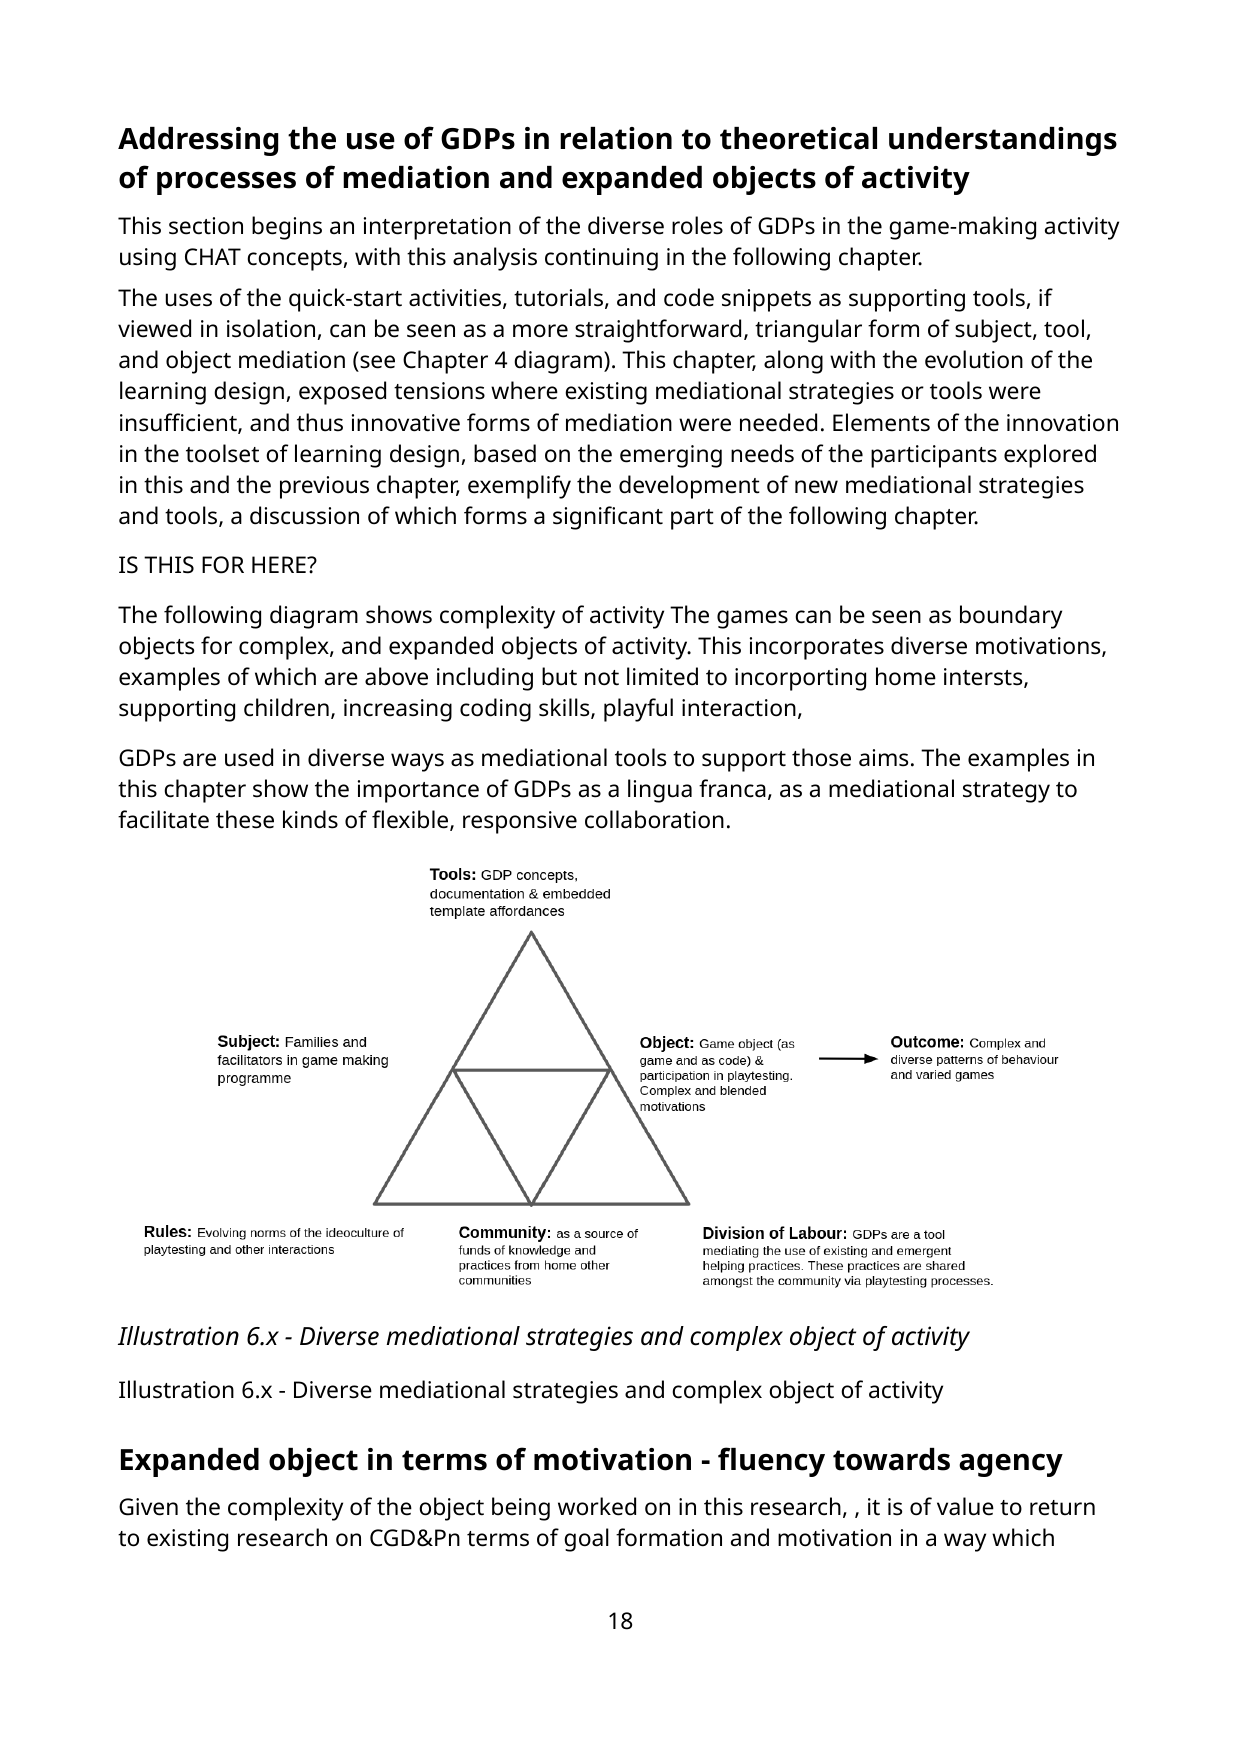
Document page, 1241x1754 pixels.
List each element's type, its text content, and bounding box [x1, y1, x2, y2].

text IS THIS FOR HERE? [118, 549, 1122, 581]
text Illustration 6.x - Diverse mediational strategies and complex object of activity [118, 1374, 1122, 1405]
text Illustration 6.x - Diverse mediational strategies and complex object of activity [118, 1318, 1122, 1352]
text The following diagram shows complexity of activity The games can be seen as boundary objects for complex, and expanded objects of activity. This incorporates diverse motivations, examples of which are above including but not limited to incorporting home intersts, supporting children, increasing coding skills, playful interaction, [118, 598, 1122, 723]
text GDPs are used in diverse ways as mediational tools to support those aims. The examples in this chapter show the importance of GDPs as a lingua franca, as a mediational strategy to facilitate these kinds of flexible, responsive collaboration. [118, 741, 1122, 835]
subtitle Addressing the use of GDPs in relation to theoretical understandings of processes of mediation and expanded objects of activity [118, 118, 1122, 197]
text The uses of the quick-start activities, tutorials, and code snippets as supporting tools, if viewed in isolation, can be seen as a more straightforward, triangular form of subject, tool, and object mediation (see Chapter 4 diagram). This chapter, along with the evolution of the learning design, exposed tensions where existing mediational strategies or tools were insufficient, and thus innovative forms of mediation were needed. Elements of the innovation in the toolset of learning design, based on the emerging needs of the participants explored in this and the previous chapter, exemplify the development of new mediational strategies and tools, a discussion of which forms a significant part of the following chapter. [118, 281, 1122, 531]
text This section begins an interpretation of the diverse roles of GDPs in the game-making activity using CHAT concepts, with this analysis continuing in the following chapter. [118, 210, 1122, 272]
subtitle Expanded object in terms of motivation - fluency towards agency [118, 1439, 1122, 1478]
text Given the complexity of the object being worked on in this research, , it is of value to return to existing research on CGD&Pn terms of goal formation and motivation in a way which [118, 1491, 1122, 1553]
picture [118, 844, 1072, 1306]
